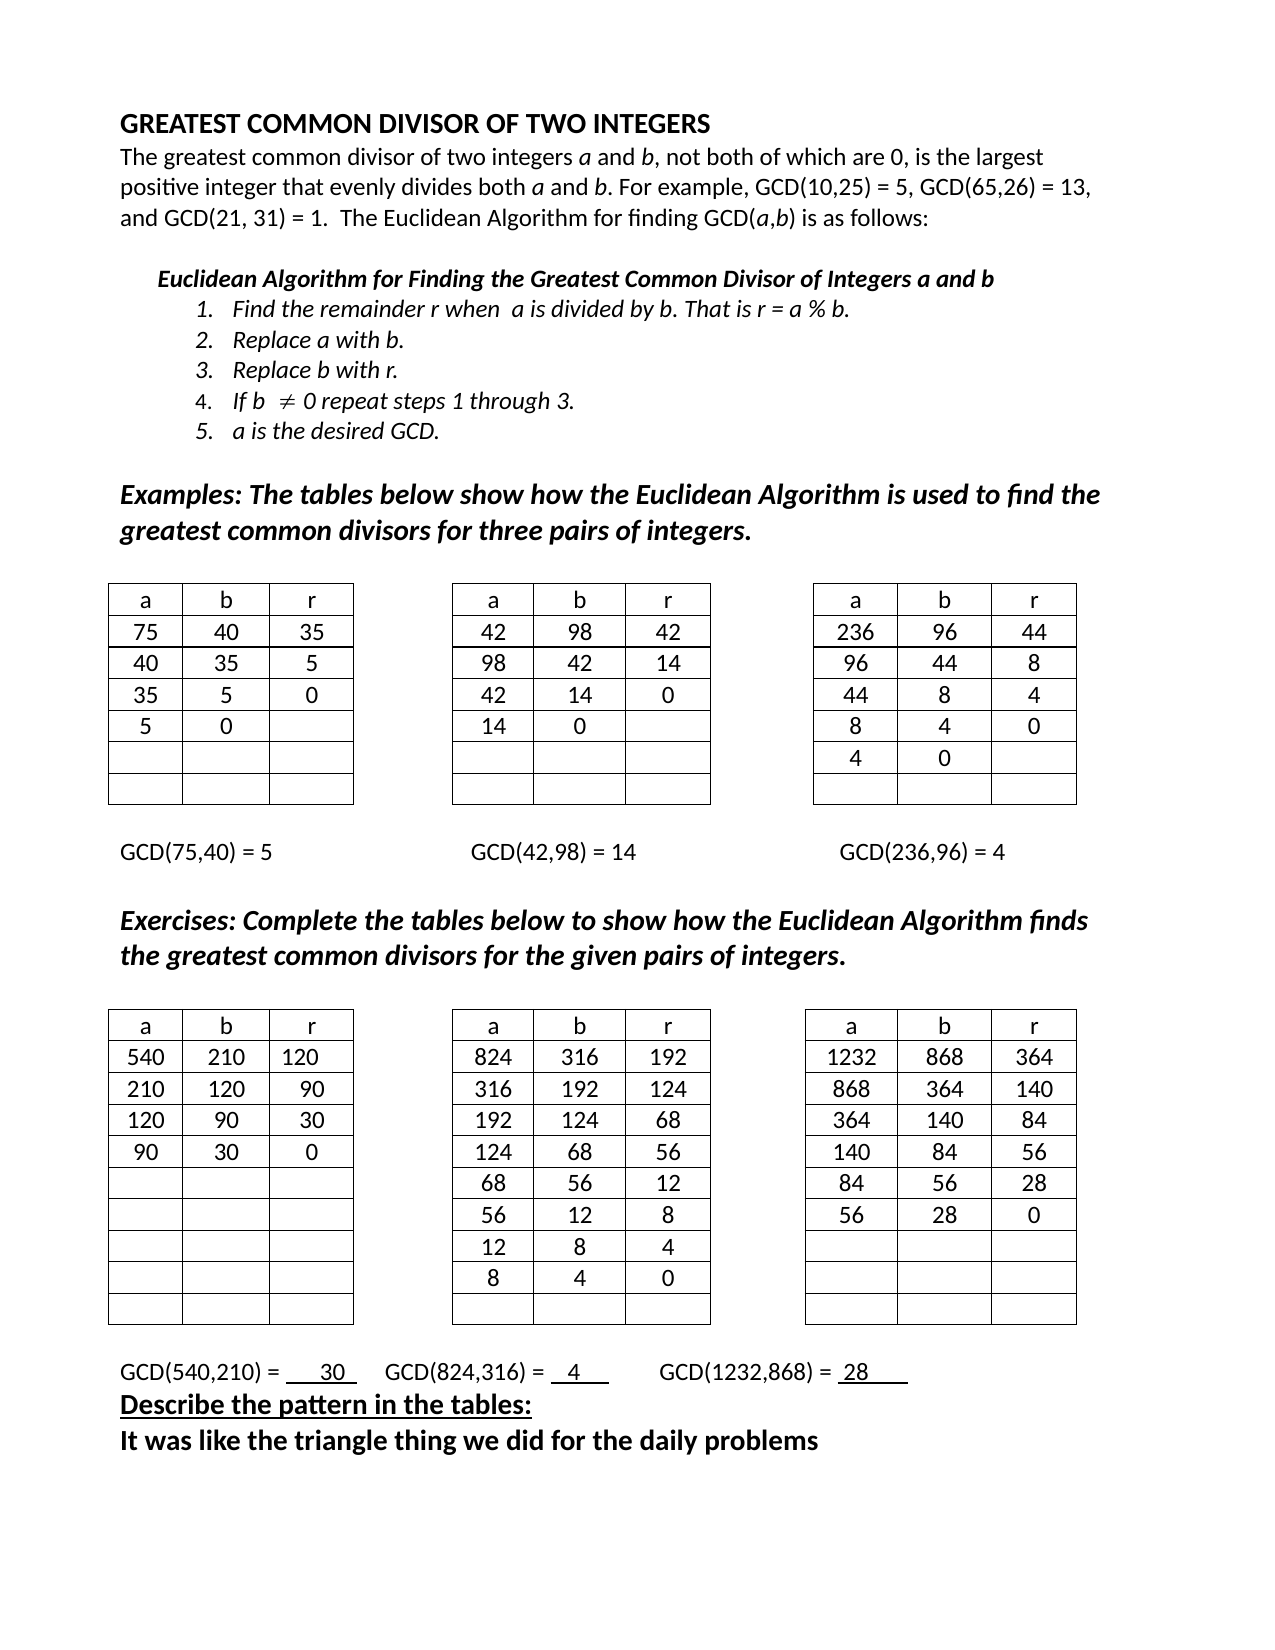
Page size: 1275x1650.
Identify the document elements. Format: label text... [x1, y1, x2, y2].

table_cell [711, 1104, 805, 1135]
table_cell 12 [453, 1231, 533, 1261]
table_cell [534, 1294, 625, 1324]
table_cell [354, 678, 452, 709]
table_cell [992, 774, 1076, 804]
table_cell 98 [534, 616, 625, 646]
table_cell 824 [453, 1041, 533, 1072]
text The greatest common divisor of two integers a and b, not both of which are 0, is the largest positive integer that evenly divides both a and b. For example, GCD(10,25) = 5, GCD(65,26) = 13, and GCD(21, 31) = 1. The Euclidean Algorithm for finding GCD(a,b) is as follows: [120, 141, 1125, 232]
table_header b [183, 1010, 269, 1040]
table_cell 68 [626, 1105, 710, 1135]
table_cell 0 [183, 711, 269, 741]
table_cell 8 [626, 1199, 710, 1230]
table_cell 35 [270, 616, 353, 646]
table_cell 8 [453, 1262, 533, 1293]
table_cell [534, 742, 625, 773]
table_header [354, 583, 452, 615]
table_cell [354, 1230, 452, 1261]
table_cell 0 [626, 679, 710, 709]
table_cell 868 [898, 1041, 991, 1072]
table_cell [453, 742, 533, 773]
table_cell 0 [898, 742, 991, 773]
table_cell [711, 678, 813, 709]
table_header r [626, 584, 710, 615]
table_cell [270, 1199, 353, 1230]
table_cell 90 [270, 1073, 353, 1103]
table_cell [992, 1294, 1076, 1324]
table_cell 68 [453, 1168, 533, 1198]
table_cell [183, 1168, 269, 1198]
table_cell 868 [806, 1073, 897, 1103]
table_cell 42 [453, 679, 533, 709]
table_cell [992, 742, 1076, 773]
table_cell [109, 1168, 182, 1198]
table_cell 120 [109, 1105, 182, 1135]
list Replace b with r. [195, 354, 1125, 385]
table_header b [534, 584, 625, 615]
table_header r [270, 1010, 353, 1040]
table_cell 56 [992, 1136, 1076, 1167]
table_cell 210 [109, 1073, 182, 1103]
table_cell [453, 1294, 533, 1324]
table_cell [898, 1294, 991, 1324]
table_cell [354, 741, 452, 773]
table_cell [183, 1262, 269, 1293]
table_cell 236 [814, 616, 897, 646]
text It was like the triangle thing we did for the daily problems [120, 1422, 1125, 1458]
table_header a [806, 1010, 897, 1040]
table_header r [992, 584, 1076, 615]
list If b 0 repeat steps 1 through 3. [195, 385, 1125, 415]
text GCD(540,210) = 30 GCD(824,316) = 4 GCD(1232,868) = 28 [120, 1356, 1125, 1386]
table_cell 56 [534, 1168, 625, 1198]
table_cell [711, 615, 813, 646]
table_cell [626, 1294, 710, 1324]
text GREATEST COMMON DIVISOR OF TWO INTEGERS [120, 105, 1125, 141]
table_cell 4 [814, 742, 897, 773]
table_cell [109, 1262, 182, 1293]
table_cell 8 [992, 648, 1076, 678]
table_cell 35 [109, 679, 182, 709]
table_header b [183, 584, 269, 615]
list Replace a with b. [195, 324, 1125, 354]
table_cell 42 [534, 648, 625, 678]
table_cell [183, 1294, 269, 1324]
table_cell [354, 1104, 452, 1135]
table_cell [183, 774, 269, 804]
table_header r [626, 1010, 710, 1040]
table_cell [270, 1294, 353, 1324]
table_cell 540 [109, 1041, 182, 1072]
table_cell 1232 [806, 1041, 897, 1072]
table_cell [626, 742, 710, 773]
table_cell 12 [626, 1168, 710, 1198]
table_cell 0 [992, 1199, 1076, 1230]
table_cell [354, 1293, 452, 1324]
table_header [711, 1009, 805, 1040]
table_cell 56 [626, 1136, 710, 1167]
table_cell 5 [270, 648, 353, 678]
table_cell [354, 1167, 452, 1198]
table_cell 140 [992, 1073, 1076, 1103]
table_cell 84 [806, 1168, 897, 1198]
table_cell 210 [183, 1041, 269, 1072]
table_header r [270, 584, 353, 615]
table_cell [992, 1231, 1076, 1261]
table_cell [354, 615, 452, 646]
table_cell [806, 1262, 897, 1293]
table_cell [711, 1040, 805, 1072]
table_cell [711, 1230, 805, 1261]
table_header a [453, 1010, 533, 1040]
table_cell [354, 1198, 452, 1230]
table_cell [109, 1199, 182, 1230]
table_cell [711, 1293, 805, 1324]
table_cell 124 [534, 1105, 625, 1135]
table_cell 0 [270, 1136, 353, 1167]
table_cell [354, 1040, 452, 1072]
table_cell [109, 774, 182, 804]
table_cell [711, 646, 813, 678]
table_cell 40 [183, 616, 269, 646]
table_cell 0 [534, 711, 625, 741]
table_header r [992, 1010, 1076, 1040]
table_cell [806, 1294, 897, 1324]
table_cell [109, 742, 182, 773]
table_cell [354, 710, 452, 741]
table_cell [711, 1135, 805, 1167]
table_cell 0 [270, 679, 353, 709]
table_cell 5 [109, 711, 182, 741]
table_cell 75 [109, 616, 182, 646]
text Exercises: Complete the tables below to show how the Euclidean Algorithm finds the greatest common divisors for the given pairs of integers. [120, 902, 1125, 973]
table_cell 14 [626, 648, 710, 678]
table_cell 98 [453, 648, 533, 678]
table_cell [806, 1231, 897, 1261]
table_cell 35 [183, 648, 269, 678]
table_header a [109, 1010, 182, 1040]
table_cell 96 [898, 616, 991, 646]
table_cell 30 [270, 1105, 353, 1135]
table_cell 8 [534, 1231, 625, 1261]
table_cell [626, 711, 710, 741]
table_cell [270, 1168, 353, 1198]
table_cell 44 [898, 648, 991, 678]
table_cell 140 [806, 1136, 897, 1167]
table_cell 4 [534, 1262, 625, 1293]
table_cell [711, 1198, 805, 1230]
table_header a [453, 584, 533, 615]
table_cell 124 [626, 1073, 710, 1103]
table_cell [270, 1231, 353, 1261]
table_cell 4 [898, 711, 991, 741]
table_cell [354, 1072, 452, 1103]
table_cell 30 [183, 1136, 269, 1167]
table_cell 42 [453, 616, 533, 646]
table_cell [183, 742, 269, 773]
table_cell [109, 1294, 182, 1324]
table_cell [711, 773, 813, 804]
table_cell [992, 1262, 1076, 1293]
table_cell 56 [453, 1199, 533, 1230]
table_cell 56 [806, 1199, 897, 1230]
table_cell [183, 1199, 269, 1230]
table_cell [109, 1231, 182, 1261]
table_cell 364 [898, 1073, 991, 1103]
table_cell [354, 1261, 452, 1293]
list a is the desired GCD. [195, 415, 1125, 446]
table_cell [814, 774, 897, 804]
table_cell 192 [534, 1073, 625, 1103]
table_cell [711, 1261, 805, 1293]
table_cell 28 [898, 1199, 991, 1230]
table_cell 40 [109, 648, 182, 678]
table_cell [270, 1262, 353, 1293]
table_header [711, 583, 813, 615]
table_cell 14 [534, 679, 625, 709]
table_cell 4 [626, 1231, 710, 1261]
table_cell 90 [109, 1136, 182, 1167]
table_cell 84 [992, 1105, 1076, 1135]
table_header b [898, 1010, 991, 1040]
table_cell [270, 774, 353, 804]
text Describe the pattern in the tables: [120, 1386, 1125, 1422]
table_cell 42 [626, 616, 710, 646]
table_cell 28 [992, 1168, 1076, 1198]
table_header b [898, 584, 991, 615]
table_cell 96 [814, 648, 897, 678]
table_cell 12 [534, 1199, 625, 1230]
list Find the remainder r when a is divided by b. That is r = a % b. [195, 293, 1125, 324]
table_cell 120 [270, 1041, 353, 1072]
table_cell [354, 646, 452, 678]
table_cell [453, 774, 533, 804]
table_cell [898, 1231, 991, 1261]
table_cell [711, 710, 813, 741]
table_cell 316 [534, 1041, 625, 1072]
table_cell 124 [453, 1136, 533, 1167]
table_cell 192 [453, 1105, 533, 1135]
table_cell 44 [814, 679, 897, 709]
table_header a [814, 584, 897, 615]
table_cell [354, 773, 452, 804]
table_cell 68 [534, 1136, 625, 1167]
table_cell 14 [453, 711, 533, 741]
table_cell 4 [992, 679, 1076, 709]
table_cell 364 [806, 1105, 897, 1135]
table_cell 140 [898, 1105, 991, 1135]
table_cell 8 [814, 711, 897, 741]
table_cell 56 [898, 1168, 991, 1198]
table_cell 316 [453, 1073, 533, 1103]
text Examples: The tables below show how the Euclidean Algorithm is used to find the greatest common divisors for three pairs of integers. [120, 476, 1125, 548]
table_cell 8 [898, 679, 991, 709]
table_cell 120 [183, 1073, 269, 1103]
table_header [354, 1009, 452, 1040]
table_cell [711, 1167, 805, 1198]
table_cell [711, 1072, 805, 1103]
table_cell 0 [626, 1262, 710, 1293]
text Euclidean Algorithm for Finding the Greatest Common Divisor of Integers a and b [120, 263, 1125, 293]
table_header a [109, 584, 182, 615]
table_cell 192 [626, 1041, 710, 1072]
table_cell [183, 1231, 269, 1261]
text GCD(75,40) = 5 GCD(42,98) = 14 GCD(236,96) = 4 [120, 836, 1125, 866]
table_cell 44 [992, 616, 1076, 646]
table_cell [270, 742, 353, 773]
table_cell 90 [183, 1105, 269, 1135]
table_cell [898, 774, 991, 804]
table_header b [534, 1010, 625, 1040]
table_cell [626, 774, 710, 804]
table_cell [270, 711, 353, 741]
table_cell [534, 774, 625, 804]
table_cell 0 [992, 711, 1076, 741]
table_cell [898, 1262, 991, 1293]
table_cell 5 [183, 679, 269, 709]
table_cell [354, 1135, 452, 1167]
table_cell 84 [898, 1136, 991, 1167]
table_cell 364 [992, 1041, 1076, 1072]
table_cell [711, 741, 813, 773]
